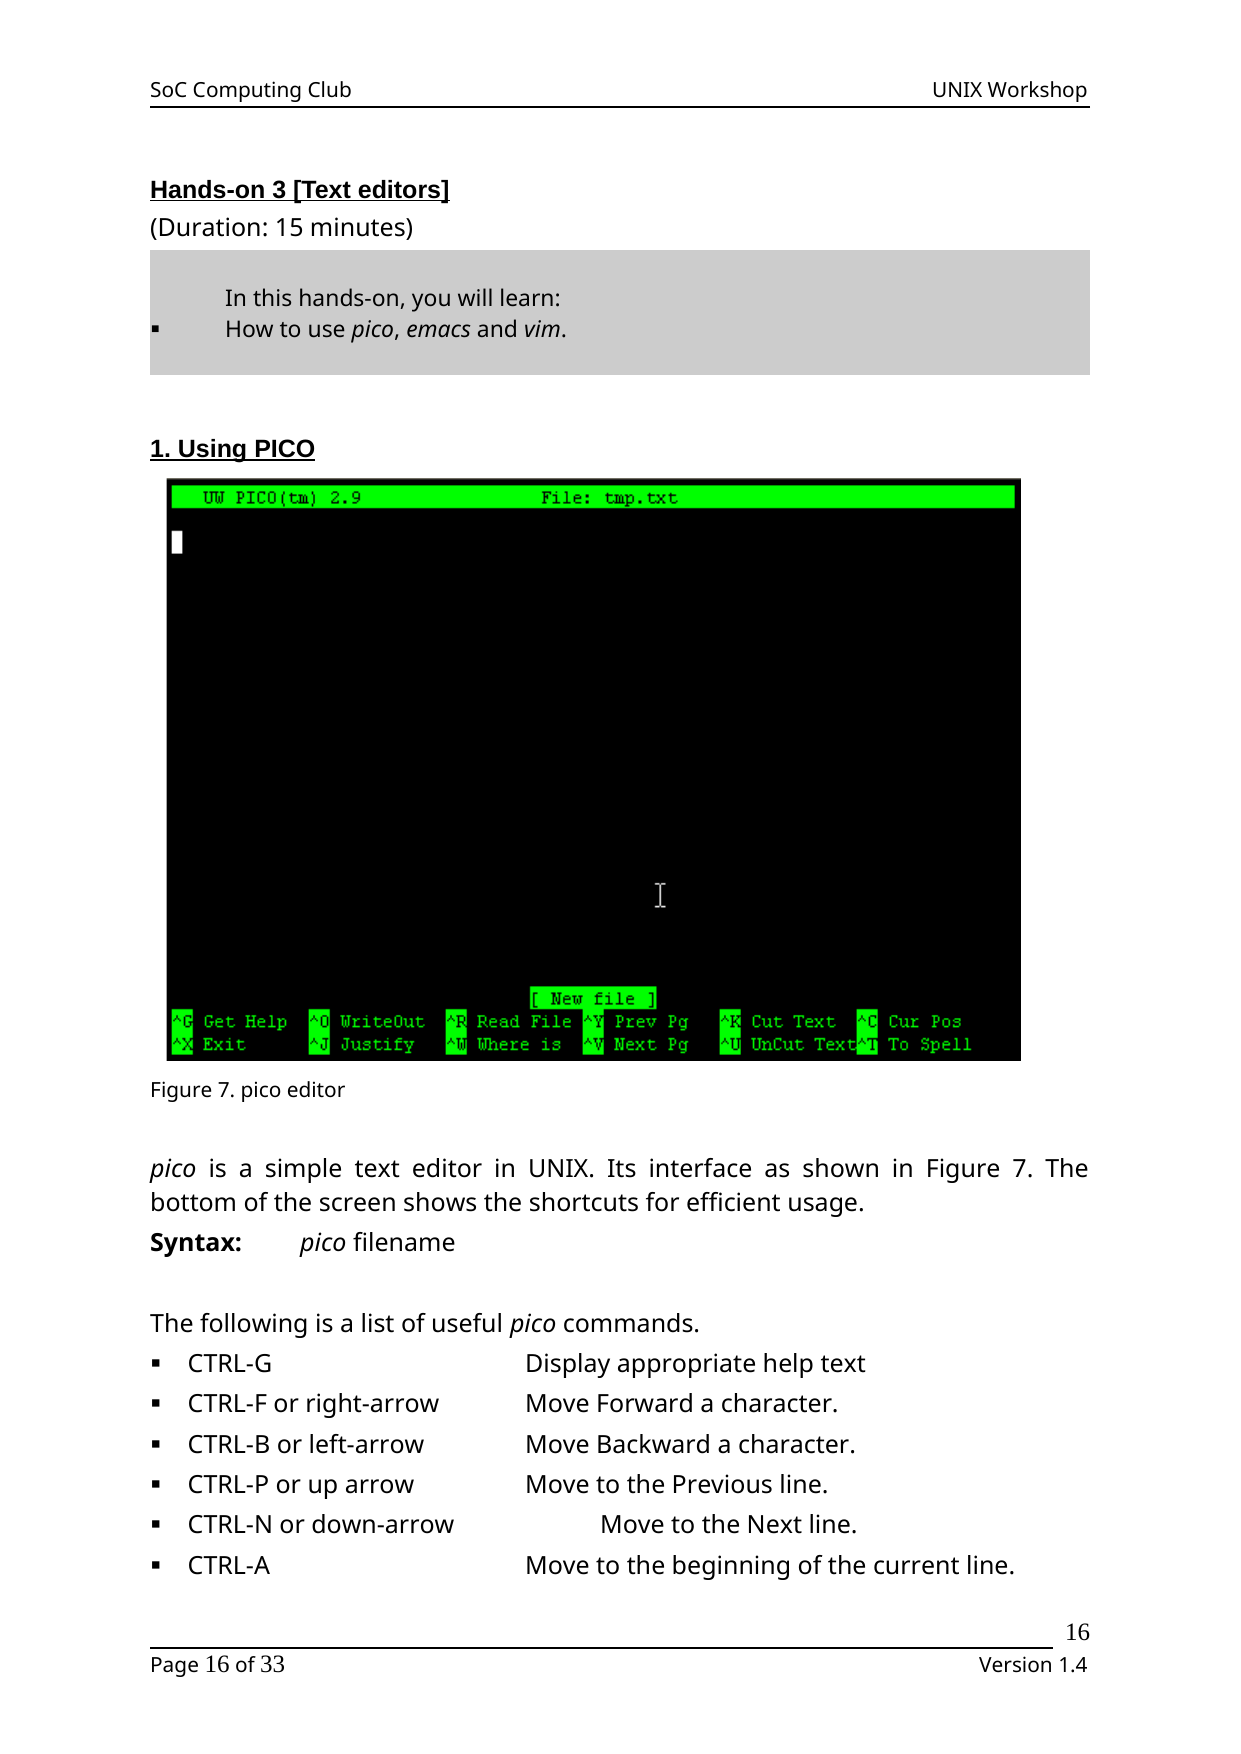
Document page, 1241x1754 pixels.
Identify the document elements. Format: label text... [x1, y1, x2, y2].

list How to use pico, emacs and vim. [150, 313, 1090, 344]
list CTRL-F or right-arrow Move Forward a character. [150, 1386, 1090, 1420]
text pico is a simple text editor in UNIX. Its interface as shown in Figure 7. The bottom of the screen shows the shortcuts for efficient usage. [150, 1151, 1090, 1219]
list CTRL-G Display appropriate help text [150, 1346, 1090, 1380]
list CTRL-A Move to the beginning of the current line. [150, 1547, 1090, 1581]
list CTRL-P or up arrow Move to the Previous line. [150, 1467, 1090, 1501]
text Figure 7. pico editor [150, 1076, 1090, 1104]
list In this hands-on, you will learn: [150, 282, 1090, 313]
list CTRL-B or left-arrow Move Backward a character. [150, 1426, 1090, 1461]
text 1. Using PICO [150, 434, 1090, 463]
text The following is a list of useful pico commands. [150, 1306, 1090, 1339]
text Syntax: pico filename [150, 1225, 1090, 1259]
list CTRL-N or down-arrow Move to the Next line. [150, 1507, 1090, 1541]
picture [166, 478, 1021, 1061]
text Hands-on 3 [Text editors] [150, 175, 1090, 204]
text (Duration: 15 minutes) [150, 210, 1090, 244]
